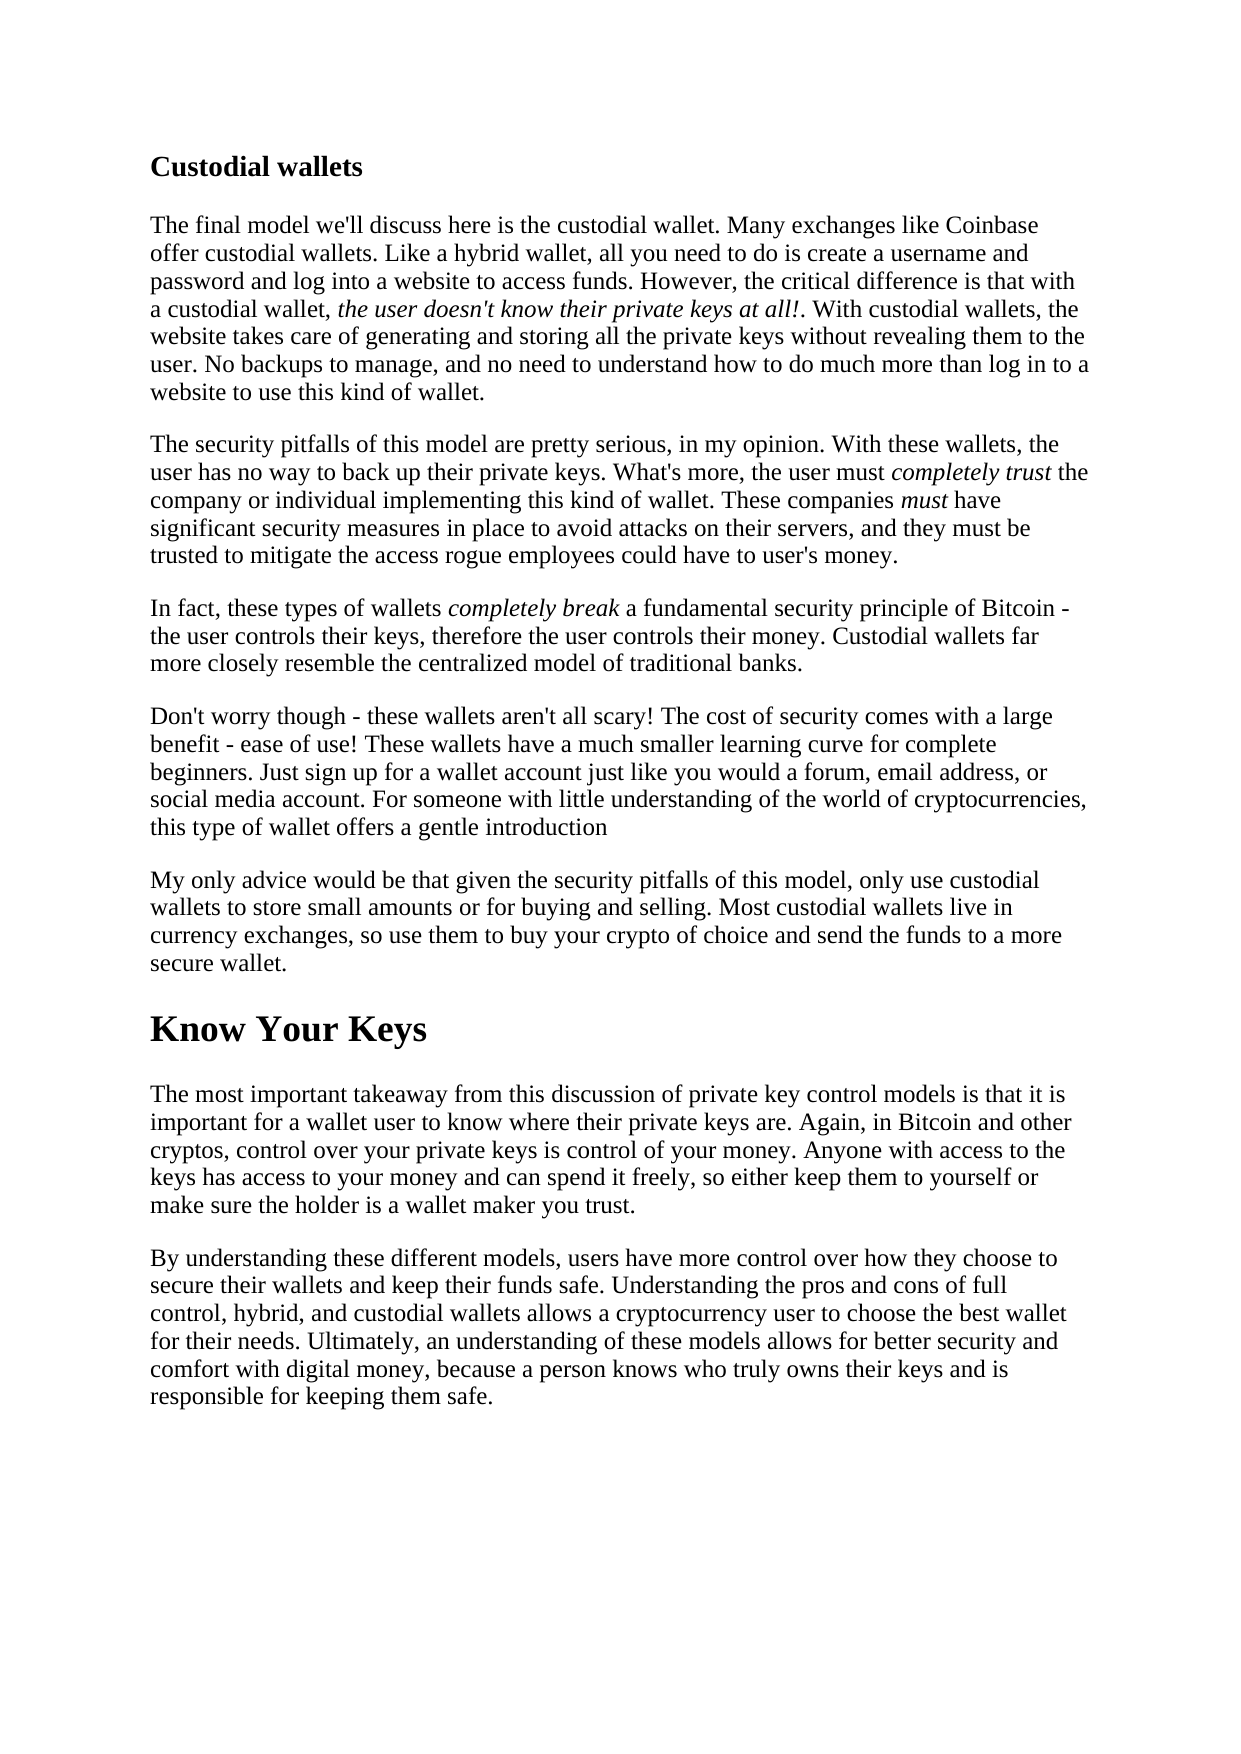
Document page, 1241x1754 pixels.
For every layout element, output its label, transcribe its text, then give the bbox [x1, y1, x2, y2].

text Don't worry though - these wallets aren't all scary! The cost of security comes with a large benefit - ease of use! These wallets have a much smaller learning curve for complete beginners. Just sign up for a wallet account just like you would a forum, email address, or social media account. For someone with little understanding of the world of cryptocurrencies, this type of wallet offers a gentle introduction [150, 702, 1090, 841]
subtitle Custodial wallets [150, 150, 1090, 182]
text The final model we'll discuss here is the custodial wallet. Many exchanges like Coinbase offer custodial wallets. Like a hybrid wallet, all you need to do is create a username and password and log into a website to access funds. However, the critical difference is that with a custodial wallet, the user doesn't know their private keys at all!. With custodial wallets, the website takes care of generating and storing all the private keys without revealing them to the user. No backups to manage, and no need to understand how to do much more than log in to a website to use this kind of wallet. [150, 212, 1090, 406]
subtitle Know Your Keys [150, 1008, 1090, 1049]
text The security pitfalls of this model are pretty serious, in my opinion. With these wallets, the user has no way to back up their private keys. What's more, the user must completely trust the company or individual implementing this kind of wallet. These companies must have significant security measures in place to avoid attacks on their servers, and they must be trusted to mitigate the access rogue employees could have to user's money. [150, 431, 1090, 569]
text By understanding these different models, users have more control over how they choose to secure their wallets and keep their funds safe. Understanding the pros and cons of full control, hybrid, and custodial wallets allows a cryptocurrency user to choose the best wallet for their needs. Ultimately, an understanding of these models allows for better security and comfort with digital money, because a person knows who truly owns their keys and is responsible for keeping them safe. [150, 1244, 1090, 1410]
text My only advice would be that given the security pitfalls of this model, only use custodial wallets to store small amounts or for buying and selling. Most custodial wallets live in currency exchanges, so use them to buy your crypto of choice and send the funds to a more secure wallet. [150, 866, 1090, 977]
text In fact, these types of wallets completely break a fundamental security principle of Bitcoin - the user controls their keys, therefore the user controls their money. Custodial wallets far more closely resemble the centralized model of traditional banks. [150, 594, 1090, 677]
text The most important takeaway from this discussion of private key control models is that it is important for a wallet user to know where their private keys are. Again, in Bitcoin and other cryptos, control over your private keys is control of your money. Anyone with access to the keys has access to your money and can spend it freely, so either keep them to yourself or make sure the holder is a wallet maker you trust. [150, 1080, 1090, 1219]
